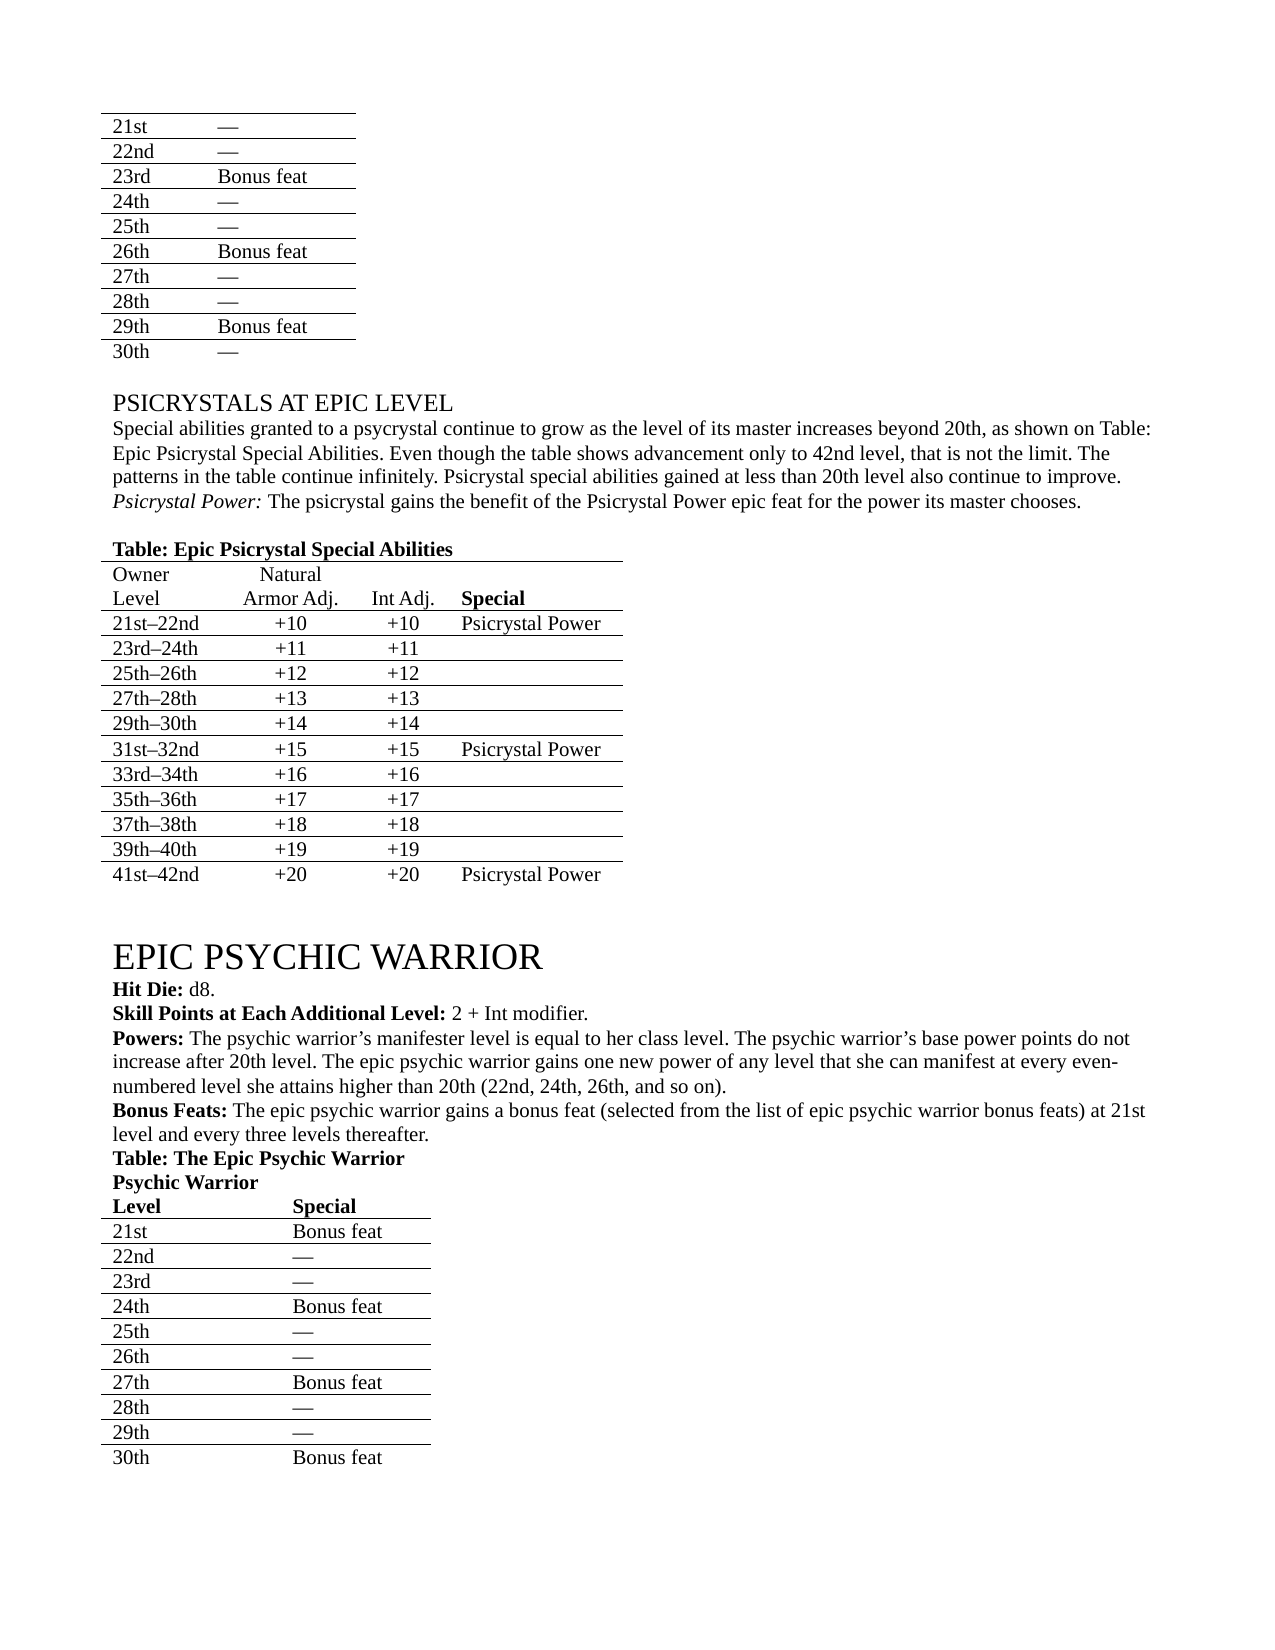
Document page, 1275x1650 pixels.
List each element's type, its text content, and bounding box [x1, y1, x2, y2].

table_cell — [206, 114, 356, 138]
table_cell +14 [356, 711, 450, 735]
table_header Special [281, 1170, 431, 1218]
table_cell 33rd–34th [101, 762, 225, 786]
text Table: The Epic Psychic Warrior [112, 1146, 1162, 1170]
table_cell 29th–30th [101, 711, 225, 735]
table_cell — [281, 1395, 431, 1419]
table_cell [450, 636, 622, 660]
table_cell +15 [356, 736, 450, 761]
table_cell +15 [225, 736, 356, 761]
table_cell +18 [225, 812, 356, 836]
table_cell — [281, 1319, 431, 1343]
table_header Psychic Warrior Level [101, 1170, 281, 1218]
table_cell 28th [101, 1395, 281, 1419]
table_cell 39th–40th [101, 837, 225, 861]
table_cell 26th [101, 239, 206, 263]
table_cell +14 [225, 711, 356, 735]
table_cell Special [450, 562, 622, 610]
table_cell 21st [101, 1219, 281, 1243]
table_cell +10 [356, 611, 450, 635]
table_cell Bonus feat [281, 1370, 431, 1394]
table_cell +12 [225, 661, 356, 685]
table_cell — [206, 264, 356, 288]
table_cell [450, 711, 622, 735]
table_cell [450, 787, 622, 811]
table_cell Psicrystal Power [450, 736, 622, 761]
table_cell +16 [225, 762, 356, 786]
table_cell Bonus feat [206, 314, 356, 338]
table_cell 26th [101, 1345, 281, 1368]
table_cell — [281, 1345, 431, 1368]
table_cell — [206, 214, 356, 238]
table_cell Bonus feat [281, 1219, 431, 1243]
table_cell Owner Level [101, 562, 225, 610]
table_cell 30th [101, 1445, 281, 1469]
table_cell +17 [225, 787, 356, 811]
table_cell 29th [101, 314, 206, 338]
table_cell — [206, 289, 356, 313]
table_cell +20 [356, 862, 450, 886]
table_cell 30th [101, 340, 206, 363]
table_cell [450, 686, 622, 710]
table_cell 27th [101, 264, 206, 288]
table_cell +11 [356, 636, 450, 660]
table_cell Bonus feat [281, 1445, 431, 1469]
table_cell 23rd–24th [101, 636, 225, 660]
table_cell 31st–32nd [101, 736, 225, 761]
table_cell 25th [101, 1319, 281, 1343]
text Powers: The psychic warrior’s manifester level is equal to her class level. The psychic warrior’s base power points do not increase after 20th level. The epic psychic warrior gains one new power of any level that she can manifest at every even-numbered level she attains higher than 20th (22nd, 24th, 26th, and so on). [112, 1025, 1162, 1098]
table_cell Natural Armor Adj. [225, 562, 356, 610]
table_cell — [281, 1420, 431, 1444]
table_cell +17 [356, 787, 450, 811]
table_cell +19 [225, 837, 356, 861]
table_cell 25th [101, 214, 206, 238]
table_cell Psicrystal Power [450, 611, 622, 635]
text Hit Die: d8. [112, 977, 1162, 1001]
subtitle EPIC PSYCHIC WARRIOR [112, 934, 1162, 977]
table_cell Bonus feat [206, 164, 356, 188]
table_cell 37th–38th [101, 812, 225, 836]
table_cell +11 [225, 636, 356, 660]
table_cell Int Adj. [356, 562, 450, 610]
text Skill Points at Each Additional Level: 2 + Int modifier. [112, 1001, 1162, 1025]
table_cell 41st–42nd [101, 862, 225, 886]
table_cell 21st [101, 114, 206, 138]
table_cell +13 [225, 686, 356, 710]
table_cell 22nd [101, 1244, 281, 1268]
table_cell 23rd [101, 1269, 281, 1293]
table_cell 24th [101, 189, 206, 213]
table_cell Bonus feat [281, 1294, 431, 1318]
table_cell 25th–26th [101, 661, 225, 685]
subtitle PSICRYSTALS AT EPIC LEVEL [112, 388, 1162, 416]
table_cell 28th [101, 289, 206, 313]
table_cell 27th–28th [101, 686, 225, 710]
table_cell 24th [101, 1294, 281, 1318]
text Psicrystal Power: The psicrystal gains the benefit of the Psicrystal Power epic feat for the power its master chooses. [112, 488, 1162, 513]
table_cell Psicrystal Power [450, 862, 622, 886]
table_cell +20 [225, 862, 356, 886]
table_cell +12 [356, 661, 450, 685]
table_cell 29th [101, 1420, 281, 1444]
text Bonus Feats: The epic psychic warrior gains a bonus feat (selected from the list of epic psychic warrior bonus feats) at 21st level and every three levels thereafter. [112, 1098, 1162, 1146]
table_cell Bonus feat [206, 239, 356, 263]
table_cell — [206, 189, 356, 213]
table_cell [450, 837, 622, 861]
table_cell 22nd [101, 139, 206, 163]
text Special abilities granted to a psycrystal continue to grow as the level of its master increases beyond 20th, as shown on Table: Epic Psicrystal Special Abilities. Even though the table shows advancement only to 42nd level, that is not the limit. The patterns in the table continue infinitely. Psicrystal special abilities gained at less than 20th level also continue to improve. [112, 416, 1162, 488]
table_cell 27th [101, 1370, 281, 1394]
table_cell — [206, 139, 356, 163]
table_cell +18 [356, 812, 450, 836]
table_cell +16 [356, 762, 450, 786]
table_cell [450, 762, 622, 786]
table_cell 23rd [101, 164, 206, 188]
table_cell 35th–36th [101, 787, 225, 811]
table_cell +19 [356, 837, 450, 861]
table_cell +13 [356, 686, 450, 710]
table_cell +10 [225, 611, 356, 635]
table_cell — [206, 340, 356, 363]
table_cell — [281, 1269, 431, 1293]
table_cell — [281, 1244, 431, 1268]
table_cell [450, 812, 622, 836]
table_cell [450, 661, 622, 685]
table_cell 21st–22nd [101, 611, 225, 635]
table_header Table: Epic Psicrystal Special Abilities [101, 537, 622, 561]
